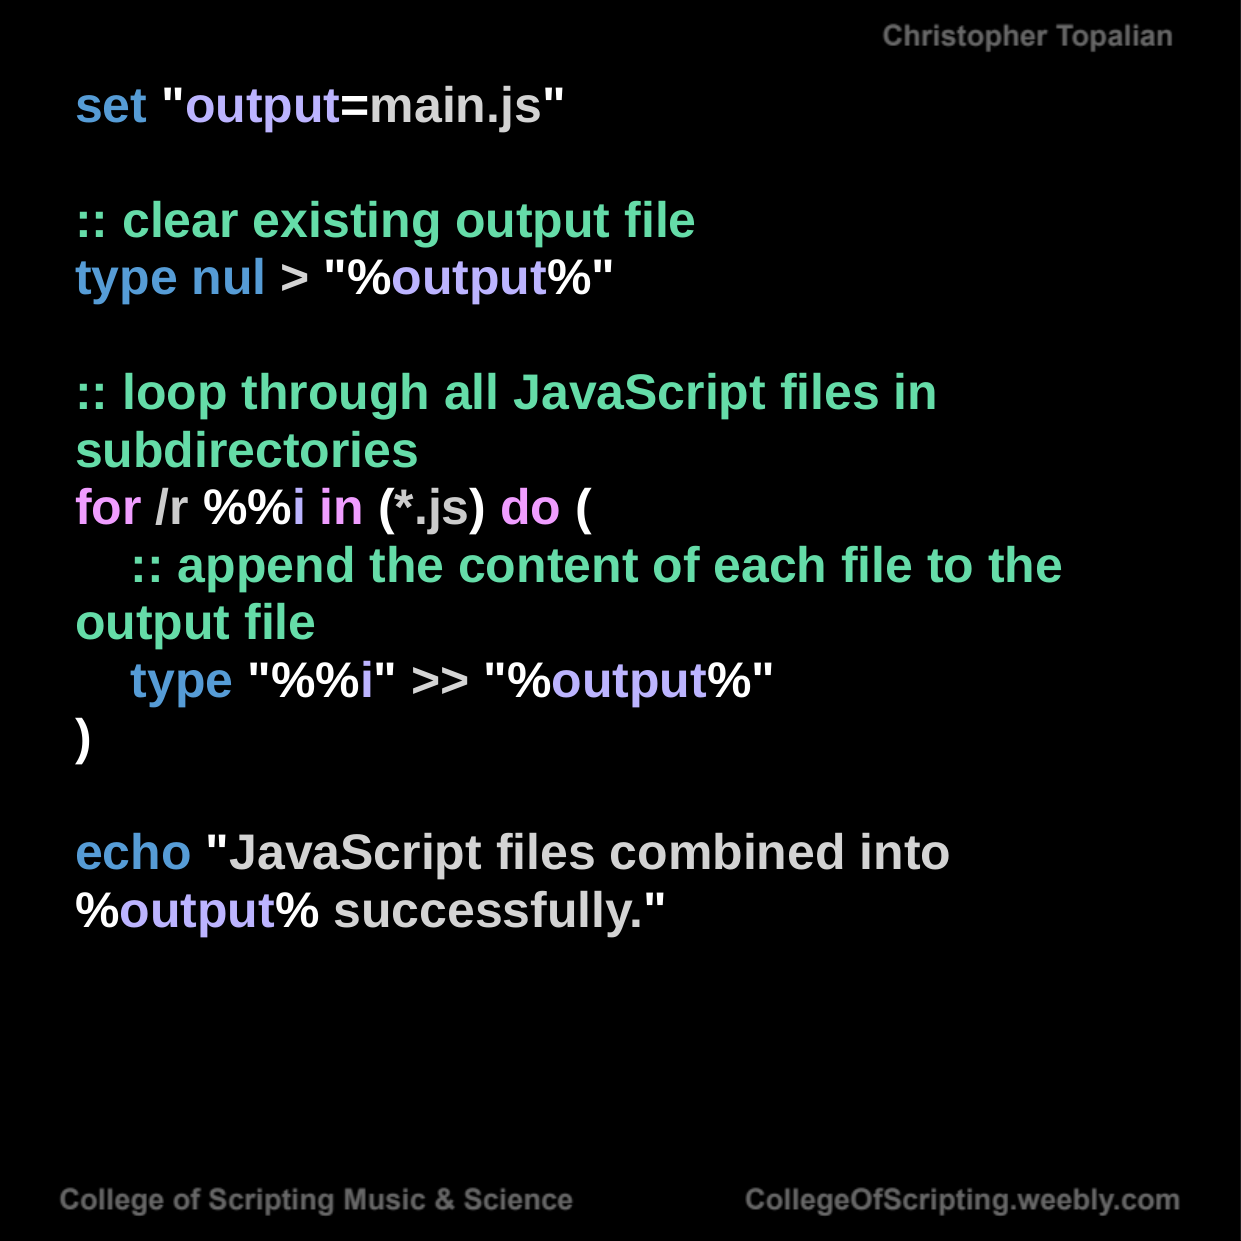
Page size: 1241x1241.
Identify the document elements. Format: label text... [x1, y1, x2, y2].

text :: clear existing output file [75, 190, 1166, 247]
text :: loop through all JavaScript files in subdirectories [75, 362, 1166, 477]
text set "output=main.js" [75, 75, 1166, 132]
text type "%%i" >> "%output%" [75, 650, 1166, 707]
text ) [75, 707, 1166, 765]
text type nul > "%output%" [75, 247, 1166, 305]
text :: append the content of each file to the output file [75, 535, 1166, 650]
text for /r %%i in (*.js) do ( [75, 477, 1166, 535]
text echo "JavaScript files combined into %output% successfully." [75, 822, 1166, 937]
